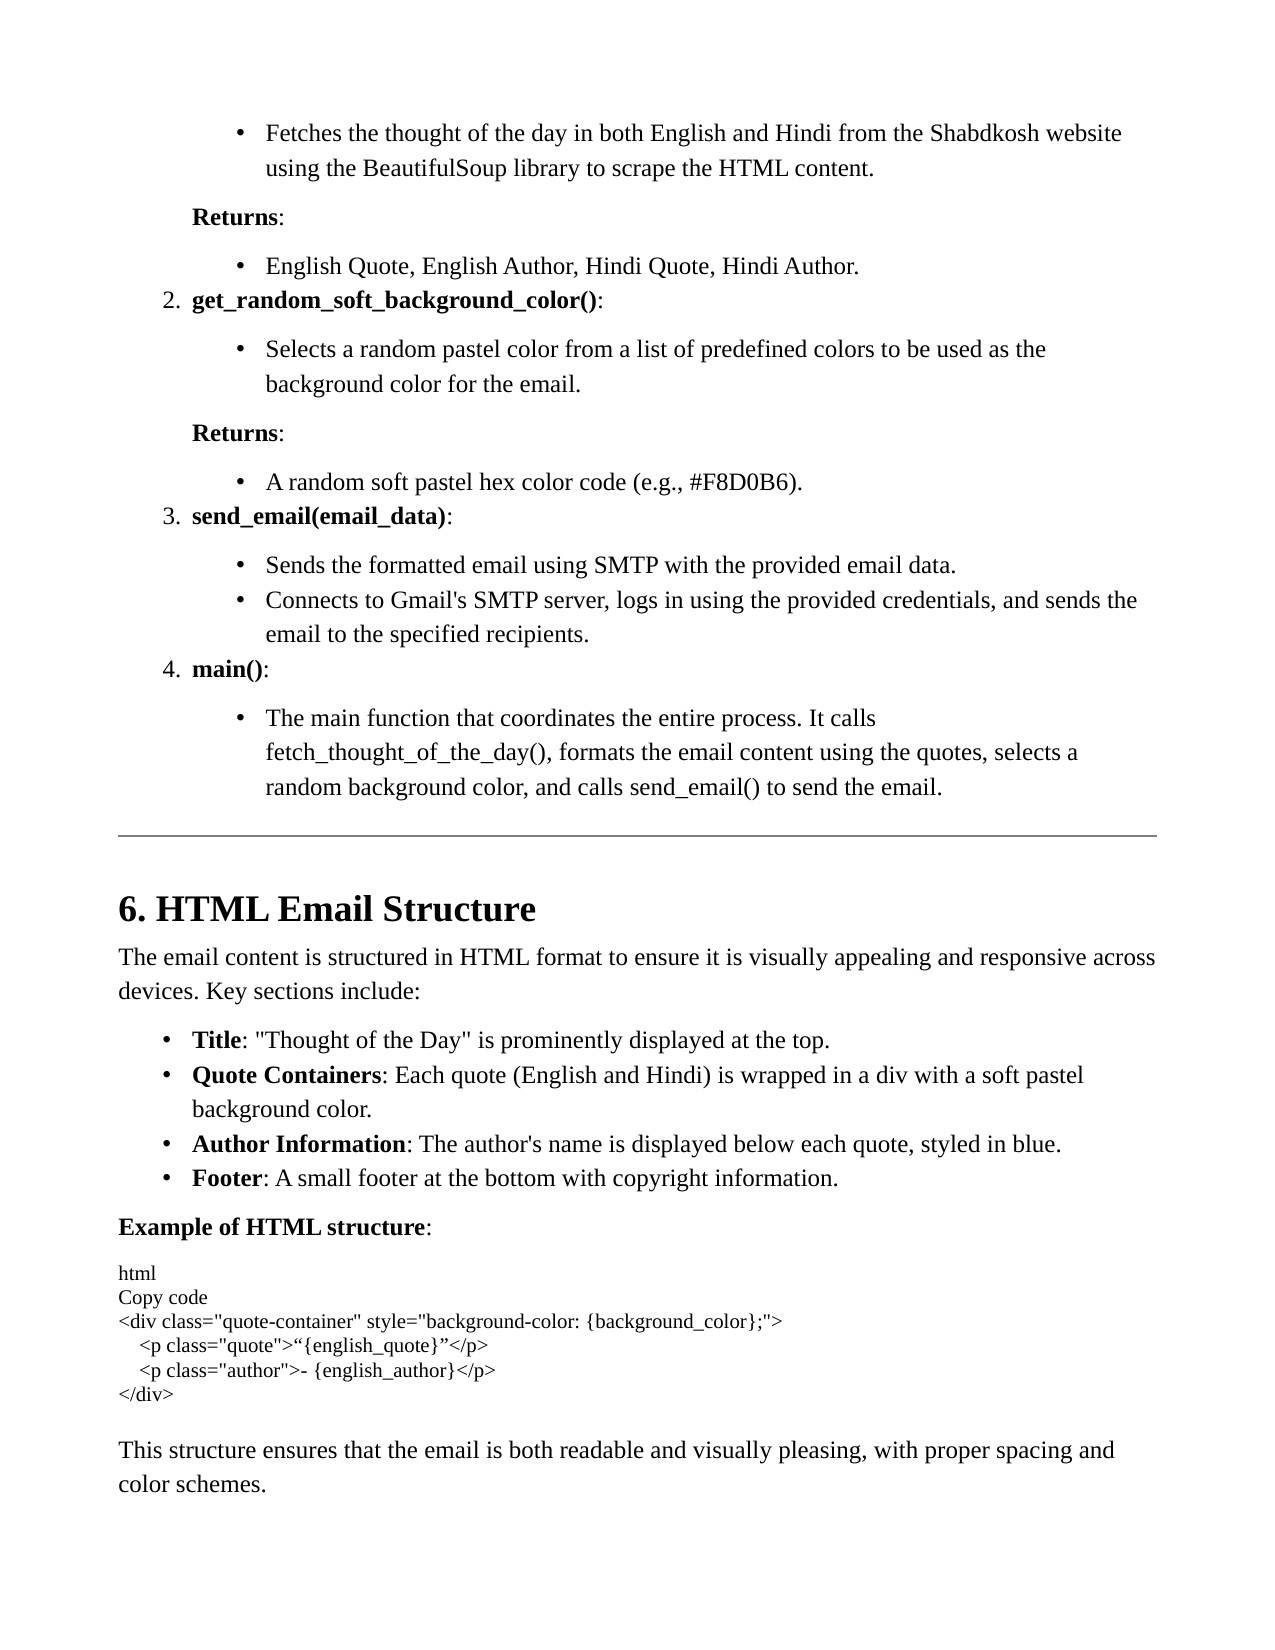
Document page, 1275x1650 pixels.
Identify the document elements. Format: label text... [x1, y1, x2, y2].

text <div class="quote-container" style="background-color: {background_color};"> [118, 1309, 1157, 1333]
list Selects a random pastel color from a list of predefined colors to be used as the background color for the email. [236, 334, 1157, 397]
list Connects to Gmail's SMTP server, logs in using the provided credentials, and sends the email to the specified recipients. [236, 585, 1157, 648]
list Quote Containers: Each quote (English and Hindi) is wrapped in a div with a soft pastel background color. [162, 1060, 1157, 1123]
list Sends the formatted email using SMTP with the provided email data. [236, 550, 1157, 579]
text The email content is structured in HTML format to ensure it is visually appealing and responsive across devices. Key sections include: [118, 942, 1157, 1005]
list Author Information: The author's name is displayed below each quote, styled in blue. [162, 1129, 1157, 1157]
text Copy code [118, 1285, 1157, 1309]
list English Quote, English Author, Hindi Quote, Hindi Author. [236, 251, 1157, 279]
list Fetches the thought of the day in both English and Hindi from the Shabdkosh website using the BeautifulSoup library to scrape the HTML content. [236, 118, 1157, 181]
list The main function that coordinates the entire process. It calls fetch_thought_of_the_day(), formats the email content using the quotes, selects a random background color, and calls send_email() to send the email. [236, 703, 1157, 801]
text </div> [118, 1382, 1157, 1406]
list send_email(email_data): [162, 501, 1157, 530]
text This structure ensures that the email is both readable and visually pleasing, with proper spacing and color schemes. [118, 1435, 1157, 1498]
list Footer: A small footer at the bottom with copyright information. [162, 1163, 1157, 1192]
list main(): [162, 654, 1157, 683]
list A random soft pastel hex color code (e.g., #F8D0B6). [236, 467, 1157, 496]
list Returns: [162, 418, 1157, 447]
list get_random_soft_background_color(): [162, 285, 1157, 314]
text html [118, 1261, 1157, 1285]
text <p class="author">- {english_author}</p> [118, 1357, 1157, 1382]
list Title: "Thought of the Day" is prominently displayed at the top. [162, 1025, 1157, 1054]
list Returns: [162, 202, 1157, 230]
subtitle 6. HTML Email Structure [118, 886, 1157, 929]
text <p class="quote">“{english_quote}”</p> [118, 1333, 1157, 1357]
text Example of HTML structure: [118, 1212, 1157, 1241]
